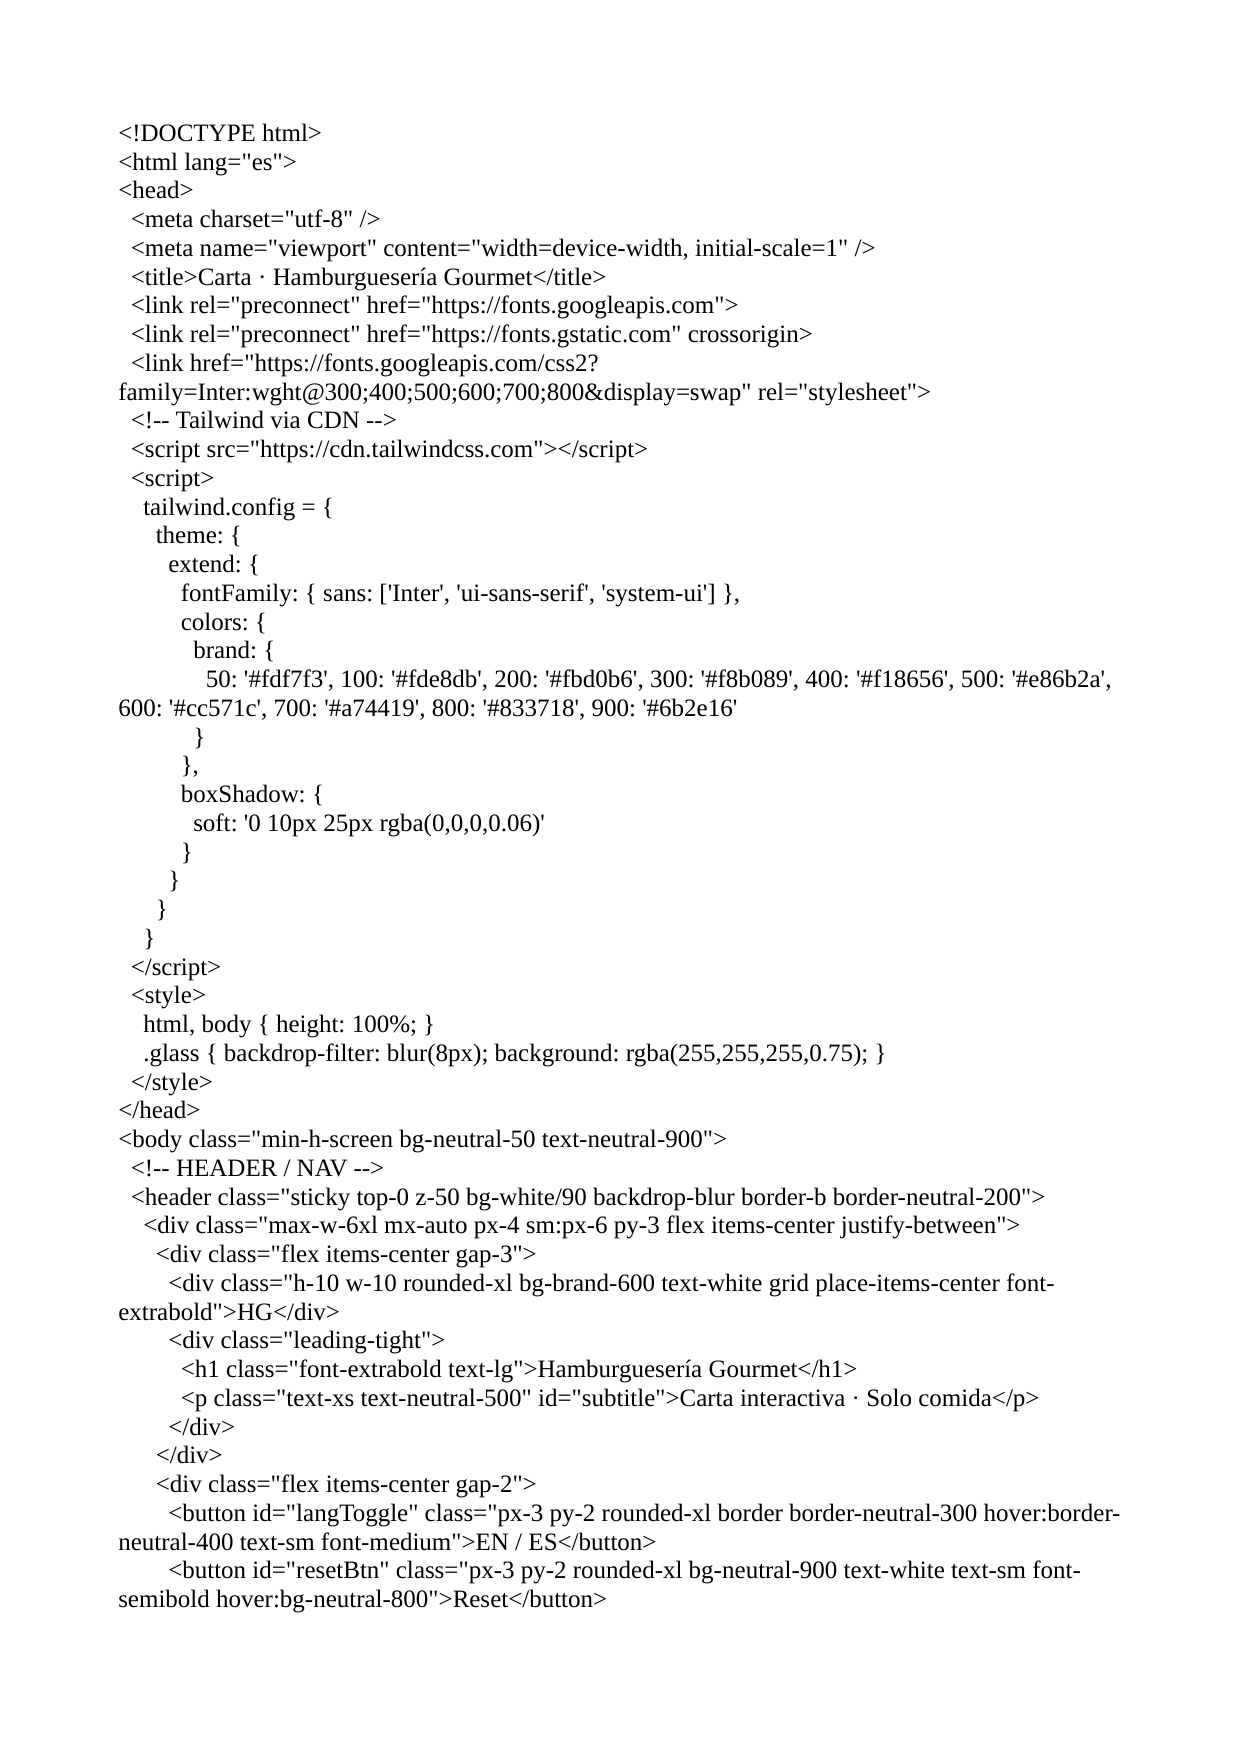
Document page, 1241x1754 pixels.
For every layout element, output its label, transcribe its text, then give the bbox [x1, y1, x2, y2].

text colors: { [118, 607, 1122, 636]
text html, body { height: 100%; } [118, 1009, 1122, 1038]
text <div class="flex items-center gap-2"> [118, 1469, 1122, 1498]
text <meta charset="utf-8" /> [118, 204, 1122, 233]
text } [118, 866, 1122, 894]
text </div> [118, 1412, 1122, 1441]
text </div> [118, 1441, 1122, 1469]
text } [118, 923, 1122, 952]
text tailwind.config = { [118, 492, 1122, 521]
text boxShadow: { [118, 779, 1122, 808]
text <link rel="preconnect" href="https://fonts.gstatic.com" crossorigin> [118, 319, 1122, 348]
text } [118, 894, 1122, 923]
text }, [118, 751, 1122, 779]
text <div class="h-10 w-10 rounded-xl bg-brand-600 text-white grid place-items-center font-extrabold">HG</div> [118, 1268, 1122, 1326]
text </head> [118, 1096, 1122, 1124]
text .glass { backdrop-filter: blur(8px); background: rgba(255,255,255,0.75); } [118, 1038, 1122, 1067]
text <html lang="es"> [118, 147, 1122, 176]
text theme: { [118, 521, 1122, 549]
text soft: '0 10px 25px rgba(0,0,0,0.06)' [118, 808, 1122, 837]
text brand: { [118, 636, 1122, 664]
text <link href="https://fonts.googleapis.com/css2?family=Inter:wght@300;400;500;600;700;800&display=swap" rel="stylesheet"> [118, 348, 1122, 406]
text <!DOCTYPE html> [118, 118, 1122, 147]
text extend: { [118, 549, 1122, 578]
text <div class="max-w-6xl mx-auto px-4 sm:px-6 py-3 flex items-center justify-between"> [118, 1211, 1122, 1239]
text <header class="sticky top-0 z-50 bg-white/90 backdrop-blur border-b border-neutral-200"> [118, 1182, 1122, 1211]
text <body class="min-h-screen bg-neutral-50 text-neutral-900"> [118, 1124, 1122, 1153]
text <button id="resetBtn" class="px-3 py-2 rounded-xl bg-neutral-900 text-white text-sm font-semibold hover:bg-neutral-800">Reset</button> [118, 1556, 1122, 1613]
text <div class="flex items-center gap-3"> [118, 1239, 1122, 1268]
text <script src="https://cdn.tailwindcss.com"></script> [118, 434, 1122, 463]
text <p class="text-xs text-neutral-500" id="subtitle">Carta interactiva · Solo comida</p> [118, 1383, 1122, 1412]
text <h1 class="font-extrabold text-lg">Hamburguesería Gourmet</h1> [118, 1354, 1122, 1383]
text } [118, 722, 1122, 751]
text fontFamily: { sans: ['Inter', 'ui-sans-serif', 'system-ui'] }, [118, 578, 1122, 607]
text <link rel="preconnect" href="https://fonts.googleapis.com"> [118, 291, 1122, 319]
text 50: '#fdf7f3', 100: '#fde8db', 200: '#fbd0b6', 300: '#f8b089', 400: '#f18656', 500: '#e86b2a', 600: '#cc571c', 700: '#a74419', 800: '#833718', 900: '#6b2e16' [118, 664, 1122, 722]
text <title>Carta · Hamburguesería Gourmet</title> [118, 262, 1122, 291]
text } [118, 837, 1122, 866]
text <meta name="viewport" content="width=device-width, initial-scale=1" /> [118, 233, 1122, 262]
text <!-- Tailwind via CDN --> [118, 406, 1122, 434]
text <script> [118, 463, 1122, 492]
text <div class="leading-tight"> [118, 1326, 1122, 1354]
text </style> [118, 1067, 1122, 1096]
text </script> [118, 952, 1122, 981]
text <style> [118, 981, 1122, 1009]
text <head> [118, 176, 1122, 204]
text <!-- HEADER / NAV --> [118, 1153, 1122, 1182]
text <button id="langToggle" class="px-3 py-2 rounded-xl border border-neutral-300 hover:border-neutral-400 text-sm font-medium">EN / ES</button> [118, 1498, 1122, 1556]
